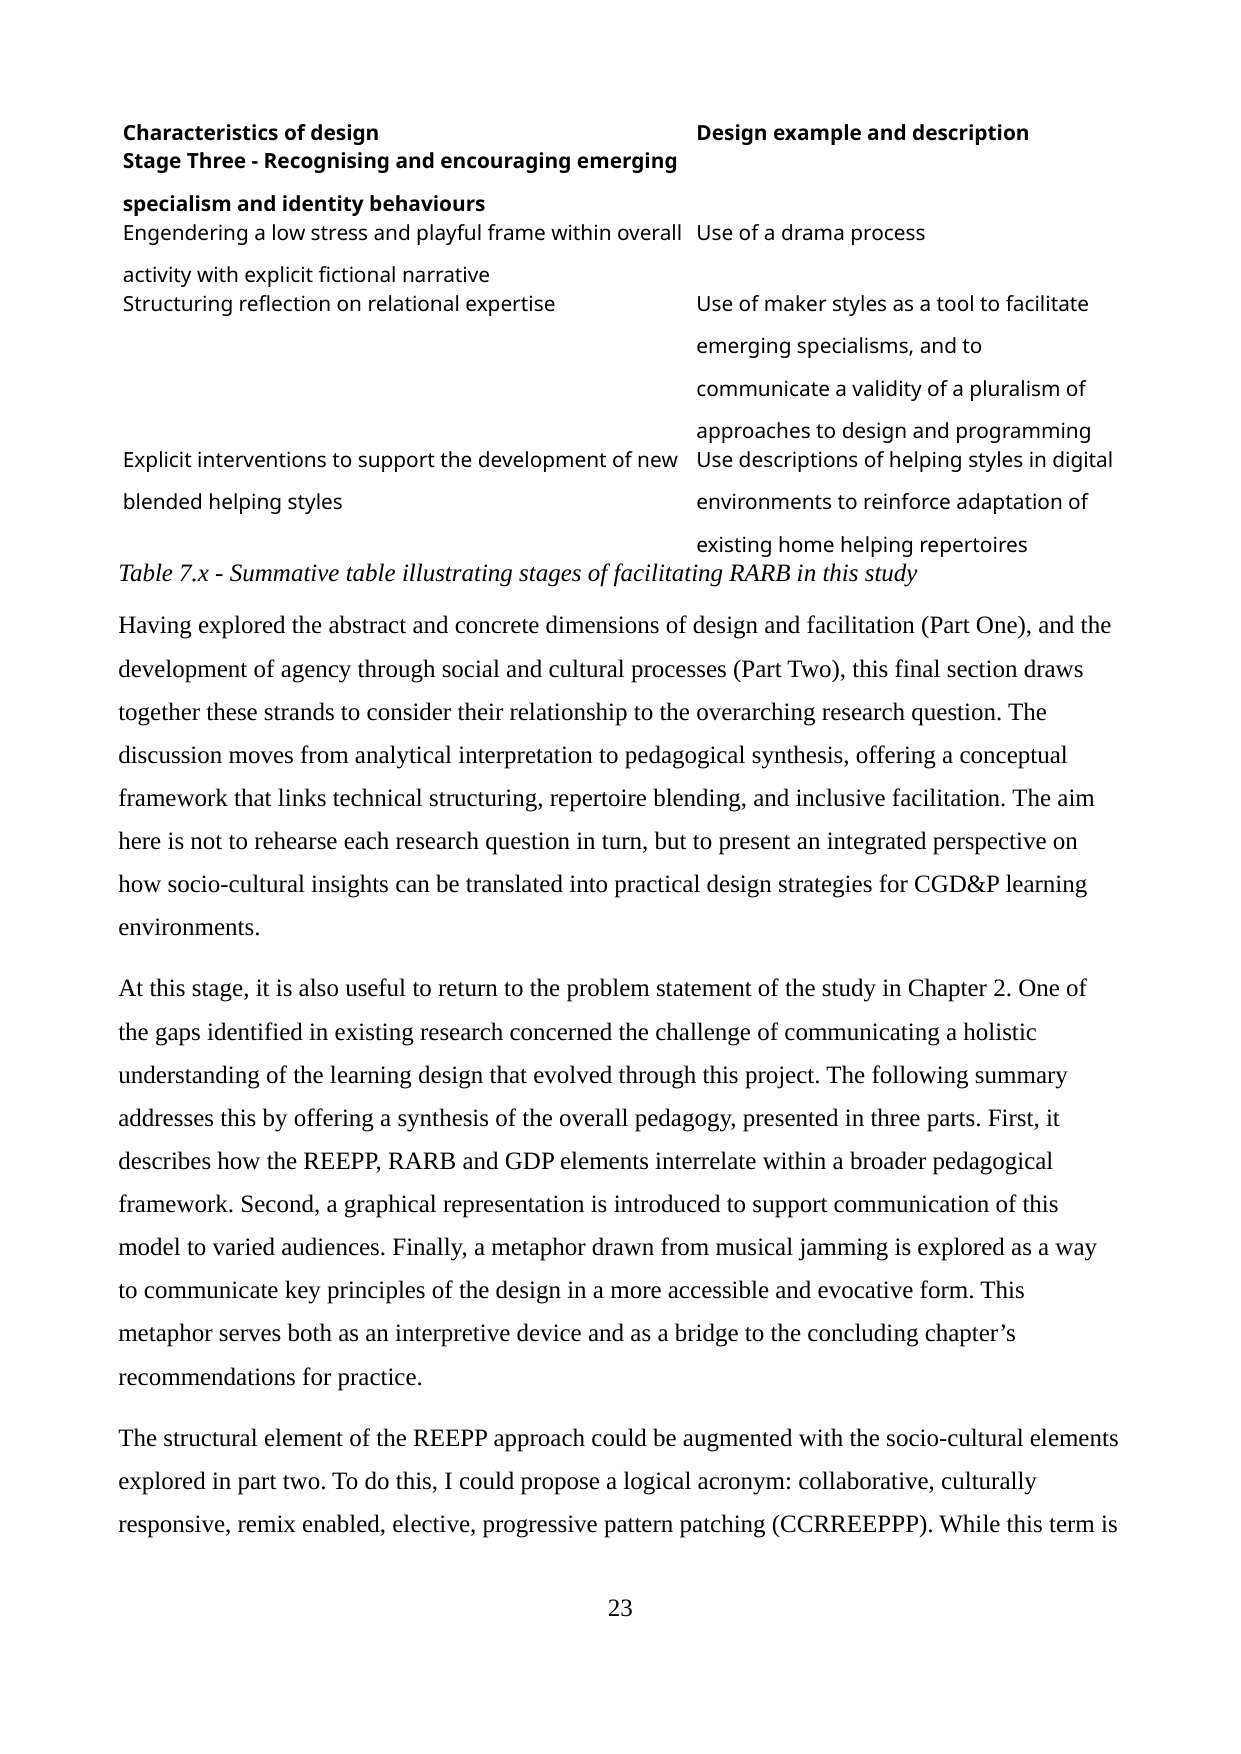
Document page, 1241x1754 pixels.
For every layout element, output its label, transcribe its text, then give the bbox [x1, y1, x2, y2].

text Table 7.x - Summative table illustrating stages of facilitating RARB in this study [118, 558, 1122, 587]
table_header Design example and description [692, 118, 1122, 147]
text Having explored the abstract and concrete dimensions of design and facilitation (Part One), and the development of agency through social and cultural processes (Part Two), this final section draws together these strands to consider their relationship to the overarching research question. The discussion moves from analytical interpretation to pedagogical synthesis, offering a conceptual framework that links technical structuring, repertoire blending, and inclusive facilitation. The aim here is not to rehearse each research question in turn, but to present an integrated perspective on how socio-cultural insights can be translated into practical design strategies for CGD&P learning environments. [118, 611, 1122, 941]
table_cell Stage Three - Recognising and encouraging emerging specialism and identity behaviours [118, 147, 692, 218]
table_cell Explicit interventions to support the development of new blended helping styles [118, 445, 692, 558]
table_cell Use of maker styles as a tool to facilitate emerging specialisms, and to communicate a validity of a pluralism of approaches to design and programming [692, 289, 1122, 445]
text The structural element of the REEPP approach could be augmented with the socio-cultural elements explored in part two. To do this, I could propose a logical acronym: collaborative, culturally responsive, remix enabled, elective, progressive pattern patching (CCRREEPPP). While this term is [118, 1423, 1122, 1538]
table_cell Engendering a low stress and playful frame within overall activity with explicit fictional narrative [118, 218, 692, 289]
table_cell [692, 147, 1122, 218]
table_cell Use descriptions of helping styles in digital environments to reinforce adaptation of existing home helping repertoires [692, 445, 1122, 558]
table_cell Structuring reflection on relational expertise [118, 289, 692, 445]
text At this stage, it is also useful to return to the problem statement of the study in Chapter 2. One of the gaps identified in existing research concerned the challenge of communicating a holistic understanding of the learning design that evolved through this project. The following summary addresses this by offering a synthesis of the overall pedagogy, presented in three parts. First, it describes how the REEPP, RARB and GDP elements interrelate within a broader pedagogical framework. Second, a graphical representation is introduced to support communication of this model to varied audiences. Finally, a metaphor drawn from musical jamming is explored as a way to communicate key principles of the design in a more accessible and evocative form. This metaphor serves both as an interpretive device and as a bridge to the concluding chapter’s recommendations for practice. [118, 973, 1122, 1390]
table_header Characteristics of design [118, 118, 692, 147]
table_cell Use of a drama process [692, 218, 1122, 289]
